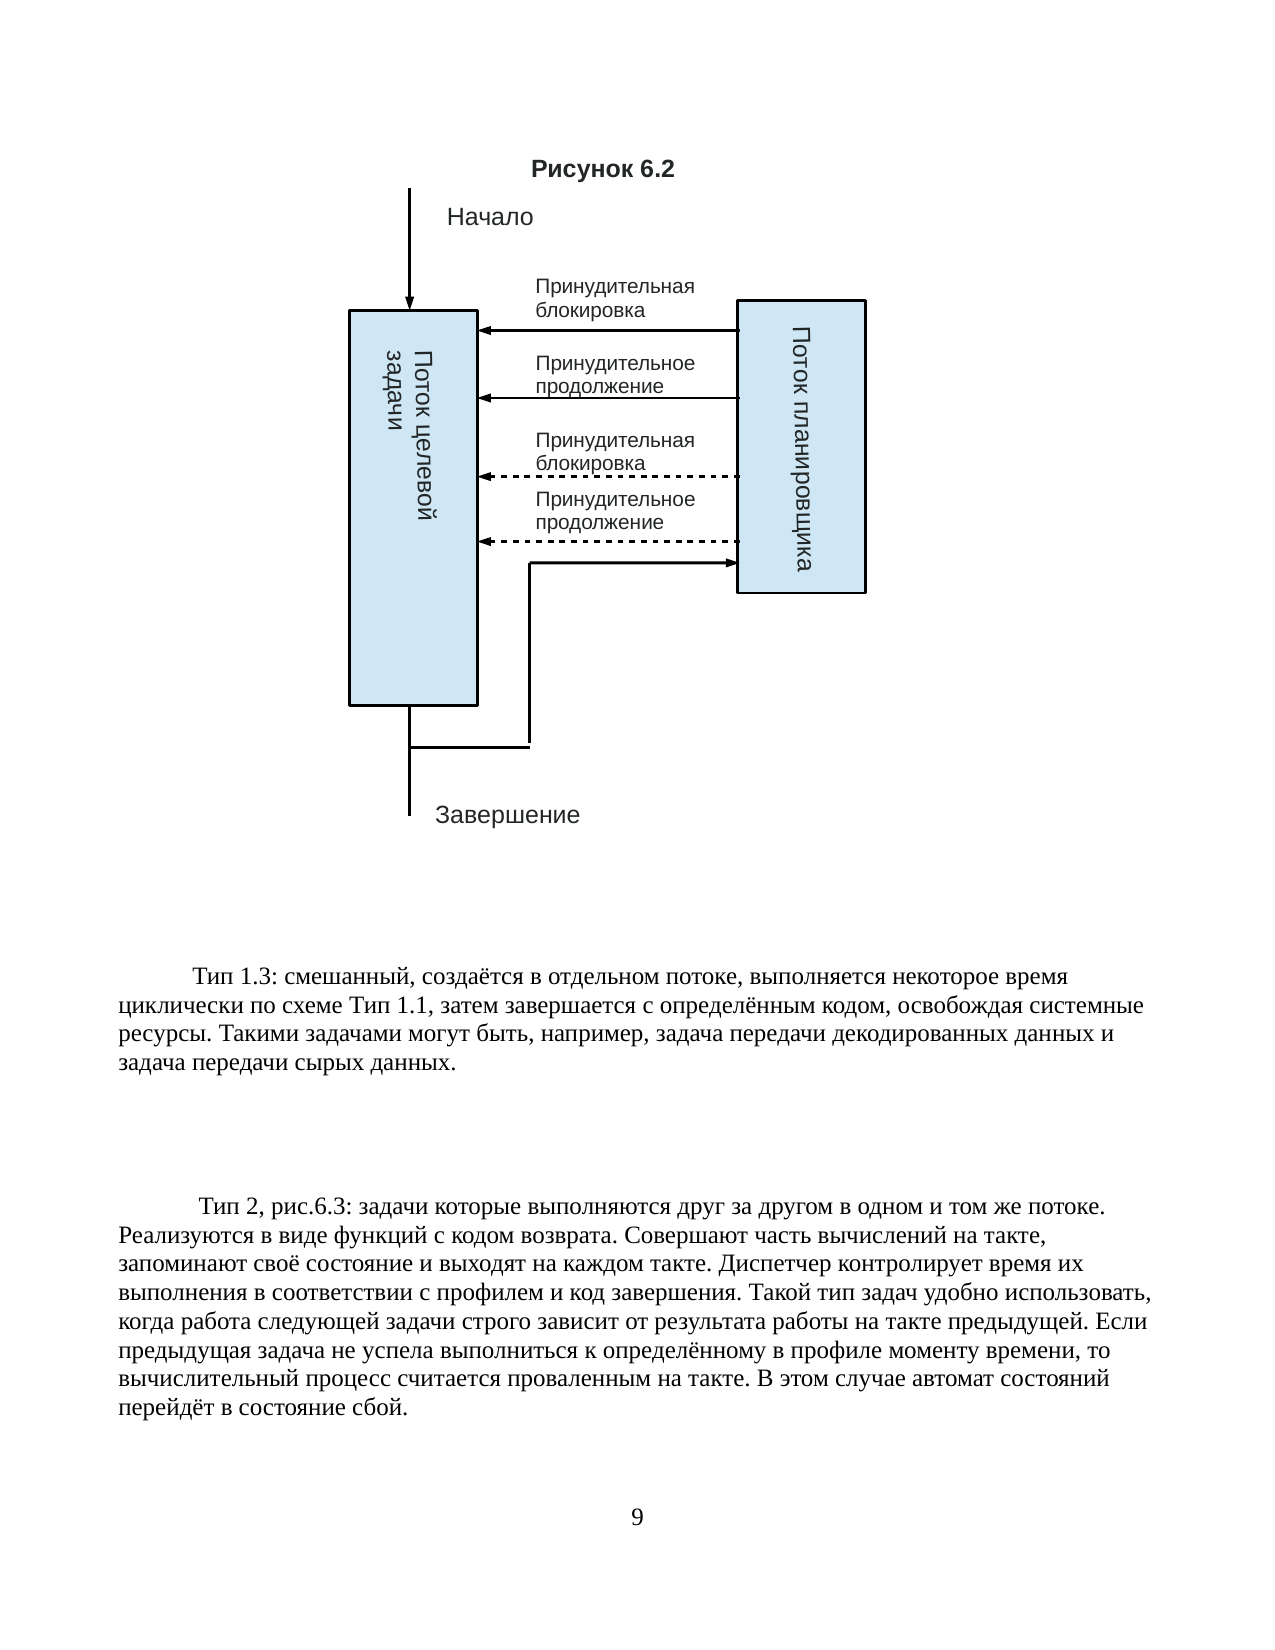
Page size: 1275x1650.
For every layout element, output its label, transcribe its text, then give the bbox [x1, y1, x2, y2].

text Тип 1.3: смешанный, создаётся в отдельном потоке, выполняется некоторое время циклически по схеме Тип 1.1, затем завершается с определённым кодом, освобождая системные ресурсы. Такими задачами могут быть, например, задача передачи декодированных данных и задача передачи сырых данных. [118, 961, 1157, 1076]
text Тип 2, рис.6.3: задачи которые выполняются друг за другом в одном и том же потоке. Реализуются в виде функций с кодом возврата. Совершают часть вычислений на такте, запоминают своё состояние и выходят на каждом такте. Диспетчер контролирует время их выполнения в соответствии с профилем и код завершения. Такой тип задач удобно использовать, когда работа следующей задачи строго зависит от результата работы на такте предыдущей. Если предыдущая задача не успела выполниться к определённому в профиле моменту времени, то вычислительный процесс считается проваленным на такте. В этом случае автомат состояний перейдёт в состояние сбой. [118, 1191, 1157, 1421]
